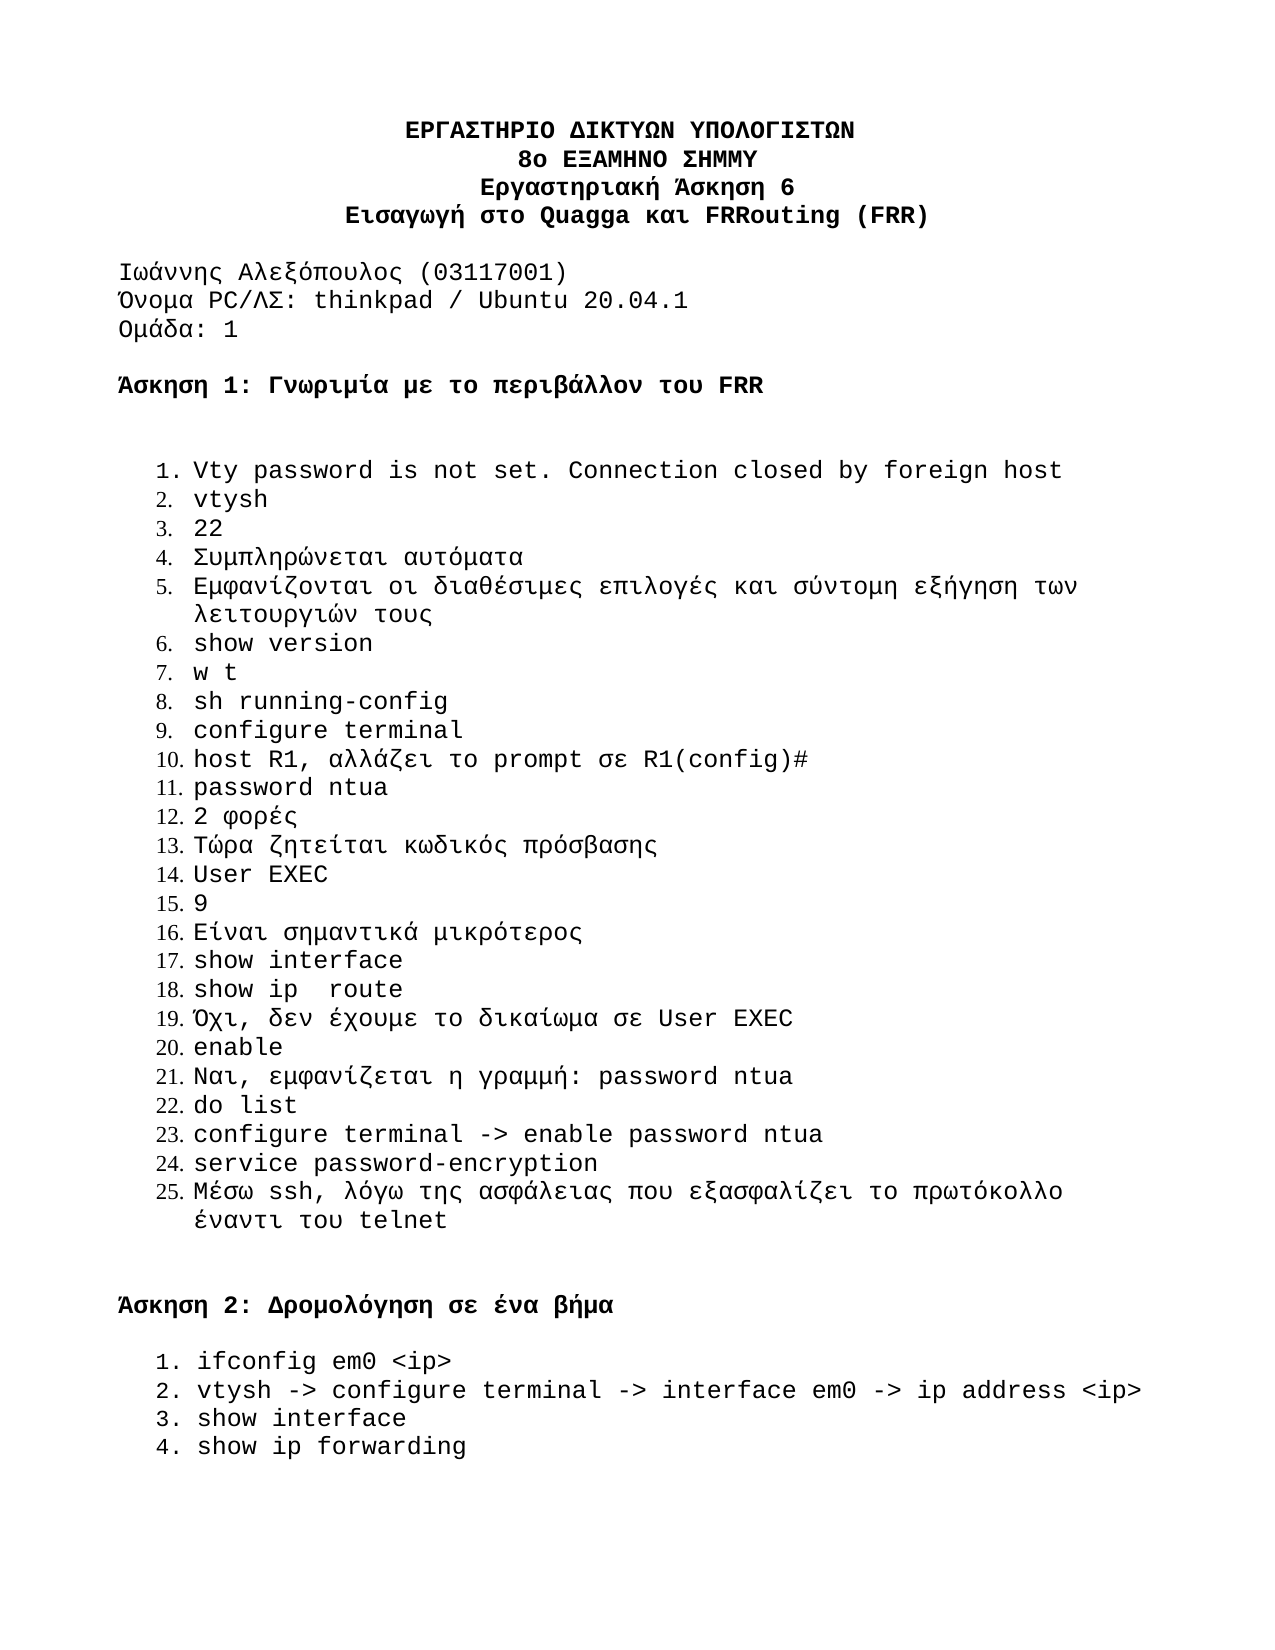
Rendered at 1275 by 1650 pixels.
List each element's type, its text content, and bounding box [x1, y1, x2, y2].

list Είναι σημαντικά μικρότερος [156, 919, 1157, 948]
list show ip forwarding [155, 1434, 1157, 1462]
list Συμπληρώνεται αυτόματα [156, 544, 1157, 573]
list do list [156, 1092, 1157, 1121]
list Μέσω ssh, λόγω της ασφάλειας που εξασφαλίζει το πρωτόκολλο έναντι του telnet [156, 1178, 1157, 1236]
text Ιωάννης Αλεξόπουλος (03117001) [118, 260, 1157, 288]
list host R1, αλλάζει το prompt σε R1(config)# [156, 746, 1157, 774]
list vtysh [156, 486, 1157, 515]
list Ναι, εμφανίζεται η γραμμή: password ntua [156, 1063, 1157, 1092]
text Εισαγωγή στο Quagga και FRRouting (FRR) [118, 203, 1157, 231]
list Vty password is not set. Connection closed by foreign host [156, 458, 1157, 486]
list service password-encryption [156, 1149, 1157, 1178]
list configure terminal -> enable password ntua [156, 1121, 1157, 1149]
list configure terminal [156, 717, 1157, 746]
list password ntua [156, 774, 1157, 803]
text 8ο ΕΞΑΜΗΝΟ ΣΗΜΜΥ [118, 146, 1157, 175]
text Εργαστηριακή Άσκηση 6 [118, 175, 1157, 203]
text ΕΡΓΑΣΤΗΡΙΟ ΔΙΚΤΥΩΝ ΥΠΟΛΟΓΙΣΤΩΝ [118, 118, 1157, 146]
list 9 [156, 890, 1157, 919]
list User EXEC [156, 861, 1157, 890]
list show interface [156, 948, 1157, 976]
text Όνομα PC/ΛΣ: thinkpad / Ubuntu 20.04.1 [118, 288, 1157, 316]
text Άσκηση 1: Γνωριμία με το περιβάλλον του FRR [118, 373, 1157, 401]
list show interface [155, 1406, 1157, 1434]
list sh running-config [156, 688, 1157, 717]
list Τώρα ζητείται κωδικός πρόσβασης [156, 832, 1157, 861]
list vtysh -> configure terminal -> interface em0 -> ip address <ip> [155, 1377, 1157, 1406]
list show ip route [156, 976, 1157, 1005]
list Όχι, δεν έχουμε το δικαίωμα σε User EXEC [156, 1005, 1157, 1034]
list 2 φορές [156, 803, 1157, 832]
list w t [156, 659, 1157, 688]
list show version [156, 630, 1157, 659]
list ifconfig em0 <ip> [155, 1349, 1157, 1377]
list 22 [156, 515, 1157, 544]
list enable [156, 1034, 1157, 1063]
list Εμφανίζονται οι διαθέσιμες επιλογές και σύντομη εξήγηση των λειτουργιών τους [156, 573, 1157, 630]
